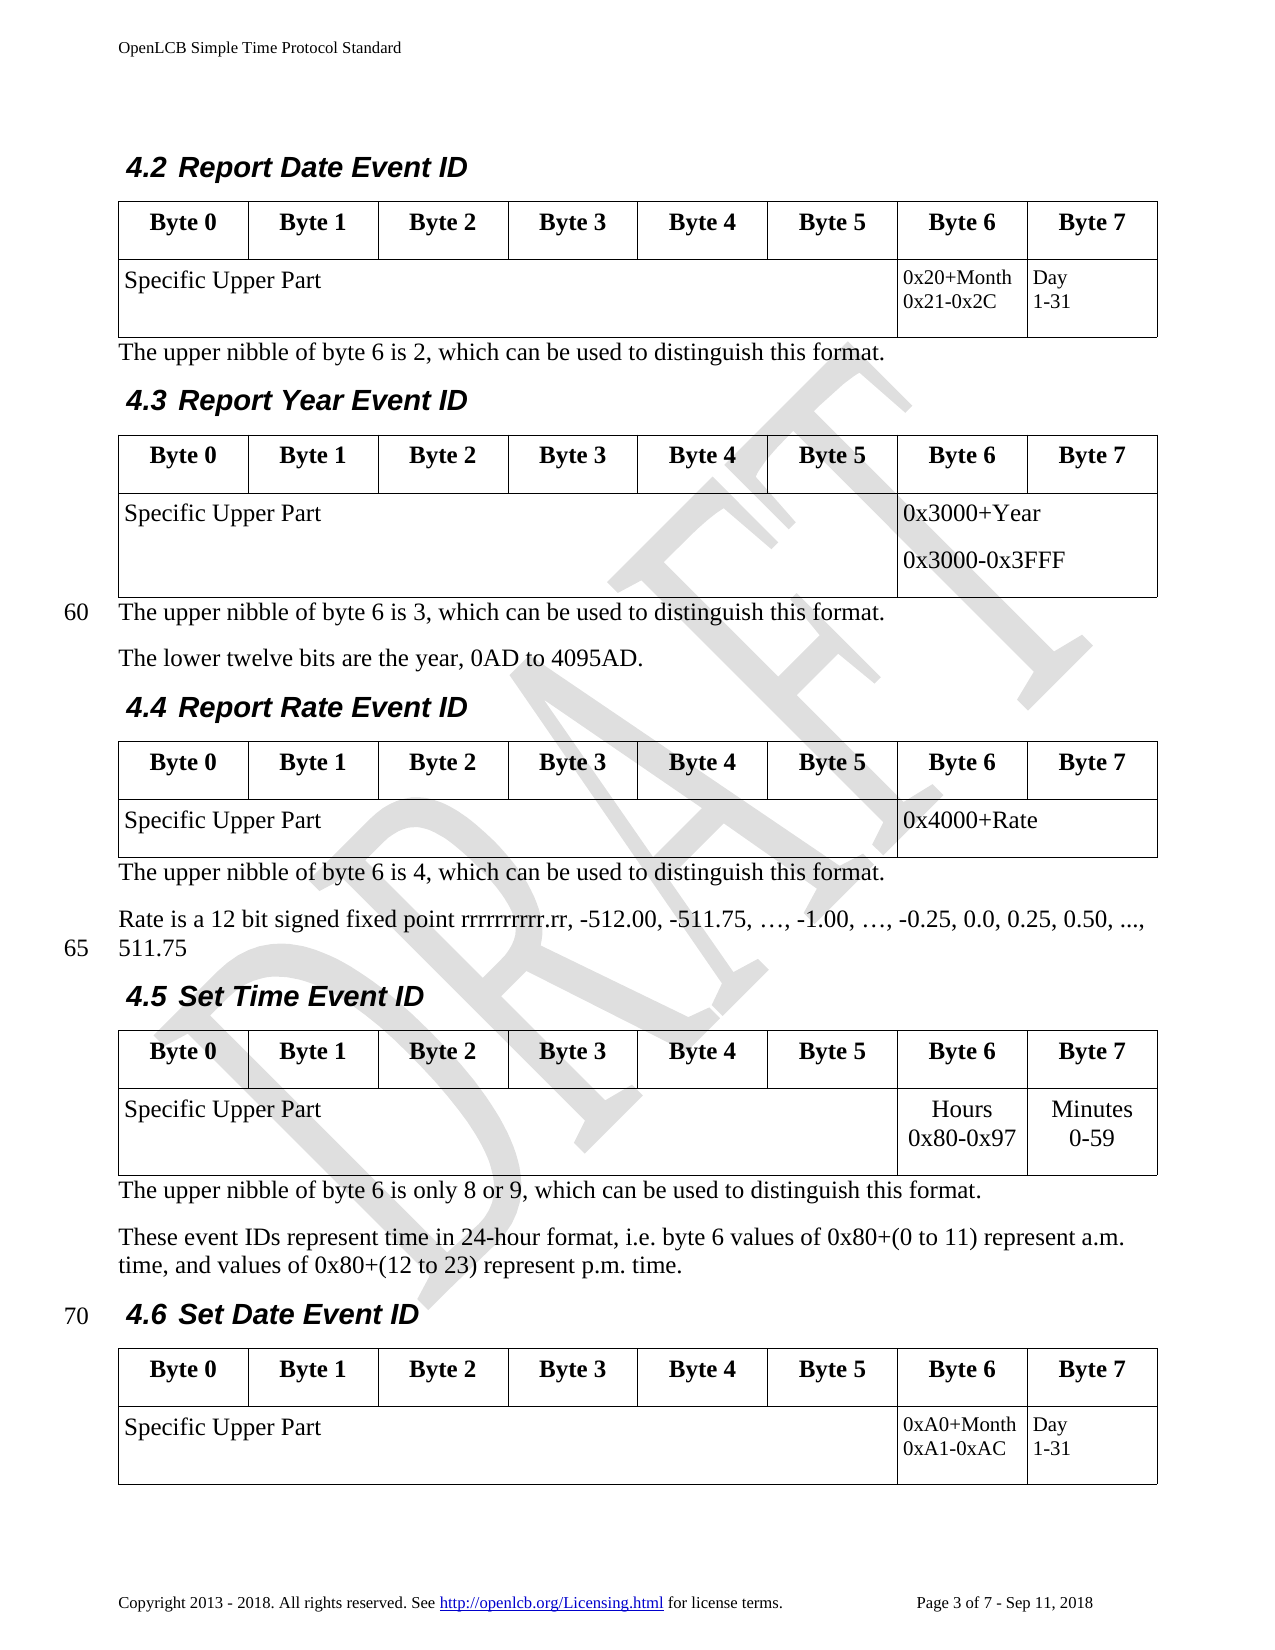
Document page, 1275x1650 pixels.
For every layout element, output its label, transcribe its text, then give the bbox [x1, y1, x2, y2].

table_header Byte 1 [249, 202, 378, 259]
table_header Byte 3 [509, 742, 594, 799]
table_cell 0xA0+Month 0xA1-0xAC [898, 1407, 1027, 1483]
table_header Byte 3 [509, 202, 637, 259]
text The lower twelve bits are the year, 0AD to 4095AD. [118, 643, 732, 672]
table_cell [745, 800, 897, 857]
subtitle [547, 703, 576, 723]
text Rate is a 12 bit signed fixed point rrrrrrrrrr.rr, -512.00, -511.75, …, -1.00, …, -0.25, 0.0, 0.25, 0.50, ..., 511.75 [687, 904, 1157, 961]
table_header Byte 3 [509, 436, 637, 492]
table_header Byte 1 [249, 1031, 378, 1088]
table_header [757, 461, 767, 488]
table_header Byte 5 [840, 436, 897, 492]
table_header Byte 5 [768, 742, 859, 799]
text [848, 643, 1033, 672]
table_cell [665, 494, 897, 597]
text Rate is a 12 bit signed fixed point rrrrrrrrrr.rr, -512.00, -511.75, …, -1.00, …, -0.25, 0.0, 0.25, 0.50, ..., 511.75 [410, 904, 515, 961]
subtitle Report Year Event ID [118, 383, 805, 417]
subtitle Set Date Event ID [118, 1297, 1157, 1330]
table_header Byte 4 [638, 436, 752, 492]
table_cell Specific Upper Part [119, 1089, 328, 1175]
table_header Byte 2 [379, 202, 508, 259]
subtitle Set Time Event ID [502, 979, 607, 1013]
text The upper nibble of byte 6 is 2, which can be used to distinguish this format. [118, 338, 1157, 366]
text [746, 643, 810, 672]
text [1068, 643, 1157, 672]
text These event IDs represent time in 24-hour format, i.e. byte 6 values of 0x80+(0 to 11) represent a.m. time, and values of 0x80+(12 to 23) represent p.m. time. [118, 1222, 429, 1279]
text Rate is a 12 bit signed fixed point rrrrrrrrrr.rr, -512.00, -511.75, …, -1.00, …, -0.25, 0.0, 0.25, 0.50, ..., 511.75 [118, 904, 424, 961]
table_header Byte 4 [638, 202, 767, 259]
text Rate is a 12 bit signed fixed point rrrrrrrrrr.rr, -512.00, -511.75, …, -1.00, …, -0.25, 0.0, 0.25, 0.50, ..., 511.75 [538, 904, 705, 961]
table_header Byte 7 [1028, 1031, 1157, 1088]
table_header Byte 5 [768, 436, 853, 492]
table_header Byte 4 [638, 765, 687, 799]
subtitle Report Rate Event ID [118, 690, 541, 723]
table_cell Hours 0x80-0x97 [898, 1089, 1027, 1175]
table_header Byte 0 [119, 202, 248, 259]
table_header Byte 4 [638, 1031, 767, 1088]
table_cell Specific Upper Part [119, 260, 897, 337]
subtitle Set Time Event ID [371, 979, 476, 1013]
table_header Byte 4 [638, 1349, 767, 1406]
table_header Byte 5 [768, 1031, 897, 1088]
subtitle Set Time Event ID [214, 979, 361, 1013]
table_header Byte 0 [119, 742, 248, 799]
table_header Byte 1 [249, 436, 378, 492]
text The upper nibble of byte 6 is 3, which can be used to distinguish this format. [701, 598, 811, 626]
table_cell [370, 828, 466, 857]
table_cell Specific Upper Part [119, 1407, 897, 1483]
table_header Byte 2 [379, 1031, 439, 1088]
subtitle [583, 690, 783, 723]
table_header Byte 3 [509, 1349, 637, 1406]
table_header Byte 0 [119, 436, 248, 492]
table_header Byte 7 [1028, 1349, 1157, 1406]
table_cell Specific Upper Part [119, 494, 694, 597]
table_header [227, 1031, 248, 1052]
table_header Byte 6 [898, 436, 1027, 492]
table_header Byte 6 [898, 1031, 1027, 1088]
table_header Byte 5 [845, 742, 897, 794]
table_cell Specific Upper Part [285, 1089, 492, 1175]
text The upper nibble of byte 6 is 3, which can be used to distinguish this format. [803, 598, 987, 626]
table_cell 0x4000+Rate [898, 800, 1157, 857]
subtitle [815, 383, 1157, 417]
table_cell Minutes 0-59 [1028, 1089, 1157, 1175]
table_header Byte 2 [379, 1349, 508, 1406]
table_header Byte 6 [898, 202, 1027, 259]
table_cell Specific Upper Part [482, 1089, 897, 1175]
text The upper nibble of byte 6 is only 8 or 9, which can be used to distinguish this format. [372, 1176, 494, 1204]
table_header Byte 7 [1028, 436, 1157, 492]
table_header Byte 7 [1028, 742, 1157, 799]
table_cell Day 1-31 [1028, 1407, 1157, 1483]
text These event IDs represent time in 24-hour format, i.e. byte 6 values of 0x80+(0 to 11) represent a.m. time, and values of 0x80+(12 to 23) represent p.m. time. [461, 1222, 1157, 1279]
subtitle Report Date Event ID [118, 150, 1157, 183]
text The upper nibble of byte 6 is 3, which can be used to distinguish this format. [1002, 598, 1157, 626]
table_header Byte 5 [768, 1349, 897, 1406]
table_header Byte 3 [509, 1046, 551, 1088]
text The upper nibble of byte 6 is only 8 or 9, which can be used to distinguish this format. [118, 1176, 357, 1204]
subtitle Set Time Event ID [727, 979, 1157, 1013]
text The upper nibble of byte 6 is only 8 or 9, which can be used to distinguish this format. [520, 1176, 1157, 1204]
text The upper nibble of byte 6 is 3, which can be used to distinguish this format. [118, 598, 686, 626]
table_header Byte 5 [768, 202, 897, 259]
table_cell Day 1-31 [1028, 260, 1157, 337]
table_header Byte 3 [537, 1031, 637, 1088]
table_header Byte 6 [898, 742, 1027, 799]
table_cell 0x3000+Year 0x3000-0x3FFF [898, 494, 1157, 597]
subtitle Set Time Event ID [612, 979, 721, 1013]
subtitle [798, 690, 1157, 723]
table_cell 0x20+Month 0x21-0x2C [898, 260, 1027, 337]
table_header Byte 0 [119, 1349, 248, 1406]
table_cell [692, 825, 770, 857]
table_cell [615, 800, 701, 856]
table_cell Specific Upper Part [119, 800, 396, 857]
table_header Byte 6 [898, 1349, 1027, 1406]
table_header Byte 1 [249, 742, 378, 799]
table_header Byte 3 [574, 742, 637, 799]
table_header Byte 2 [379, 436, 508, 492]
table_cell [438, 800, 634, 857]
table_header Byte 2 [431, 1031, 508, 1088]
table_header Byte 1 [249, 1349, 378, 1406]
table_header Byte 7 [1028, 202, 1157, 259]
subtitle Set Time Event ID [118, 979, 208, 1013]
table_header Byte 2 [379, 742, 508, 799]
table_header Byte 0 [119, 1031, 241, 1088]
table_header Byte 4 [659, 742, 767, 799]
